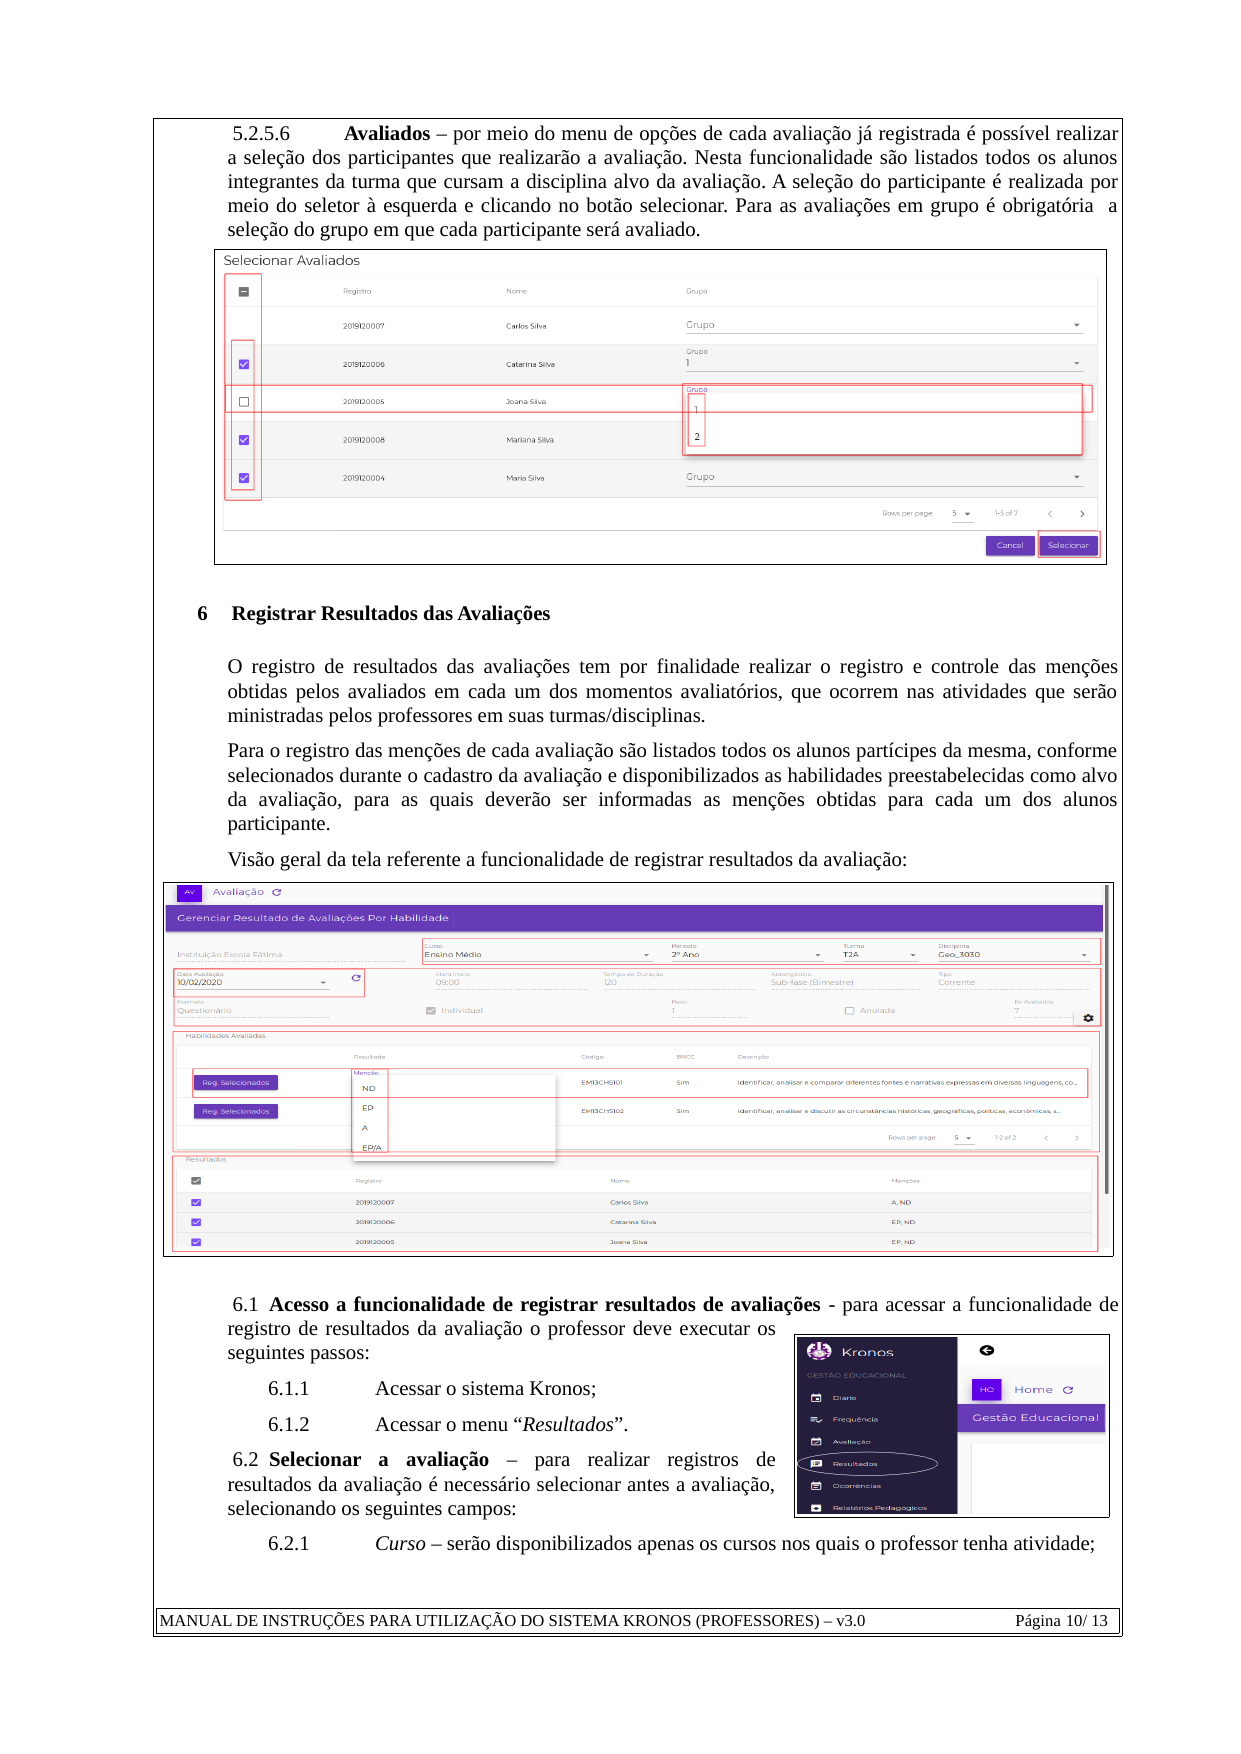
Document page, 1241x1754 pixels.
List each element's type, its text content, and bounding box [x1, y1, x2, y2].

list Acessar o menu “Resultados”. [227, 1412, 794, 1436]
picture [217, 252, 1103, 562]
list Acessar o sistema Kronos; [227, 1376, 794, 1400]
list Avaliados – por meio do menu de opções de cada avaliação já registrada é possível realizar a seleção dos participantes que realizarão a avaliação. Nesta funcionalidade são listados todos os alunos integrantes da turma que cursam a disciplina alvo da avaliação. A seleção do participante é realizada por meio do seletor à esquerda e clicando no botão selecionar. Para as avaliações em grupo é obrigatória a seleção do grupo em que cada participante será avaliado. [227, 121, 1119, 241]
list O registro de resultados das avaliações tem por finalidade realizar o registro e controle das menções obtidas pelos avaliados em cada um dos momentos avaliatórios, que ocorrem nas atividades que serão ministradas pelos professores em suas turmas/disciplinas. [227, 654, 1119, 727]
list Registrar Resultados das Avaliações [192, 600, 1119, 624]
list Curso – serão disponibilizados apenas os cursos nos quais o professor tenha atividade; [227, 1531, 1119, 1555]
list [795, 1335, 1109, 1517]
list Selecionar a avaliação – para realizar registros de resultados da avaliação é necessário selecionar antes a avaliação, selecionando os seguintes campos: [227, 1447, 1119, 1519]
picture [165, 885, 1110, 1253]
list Acesso a funcionalidade de registrar resultados de avaliações - para acessar a funcionalidade de registro de resultados da avaliação o professor deve executar os seguintes passos: [227, 1292, 1119, 1364]
list Para o registro das menções de cada avaliação são listados todos os alunos partícipes da mesma, conforme selecionados durante o cadastro da avaliação e disponibilizados as habilidades preestabelecidas como alvo da avaliação, para as quais deverão ser informadas as menções obtidas para cada um dos alunos participante. [227, 738, 1119, 835]
picture [797, 1337, 1106, 1514]
list Visão geral da tela referente a funcionalidade de registrar resultados da avaliação: [227, 846, 1119, 871]
